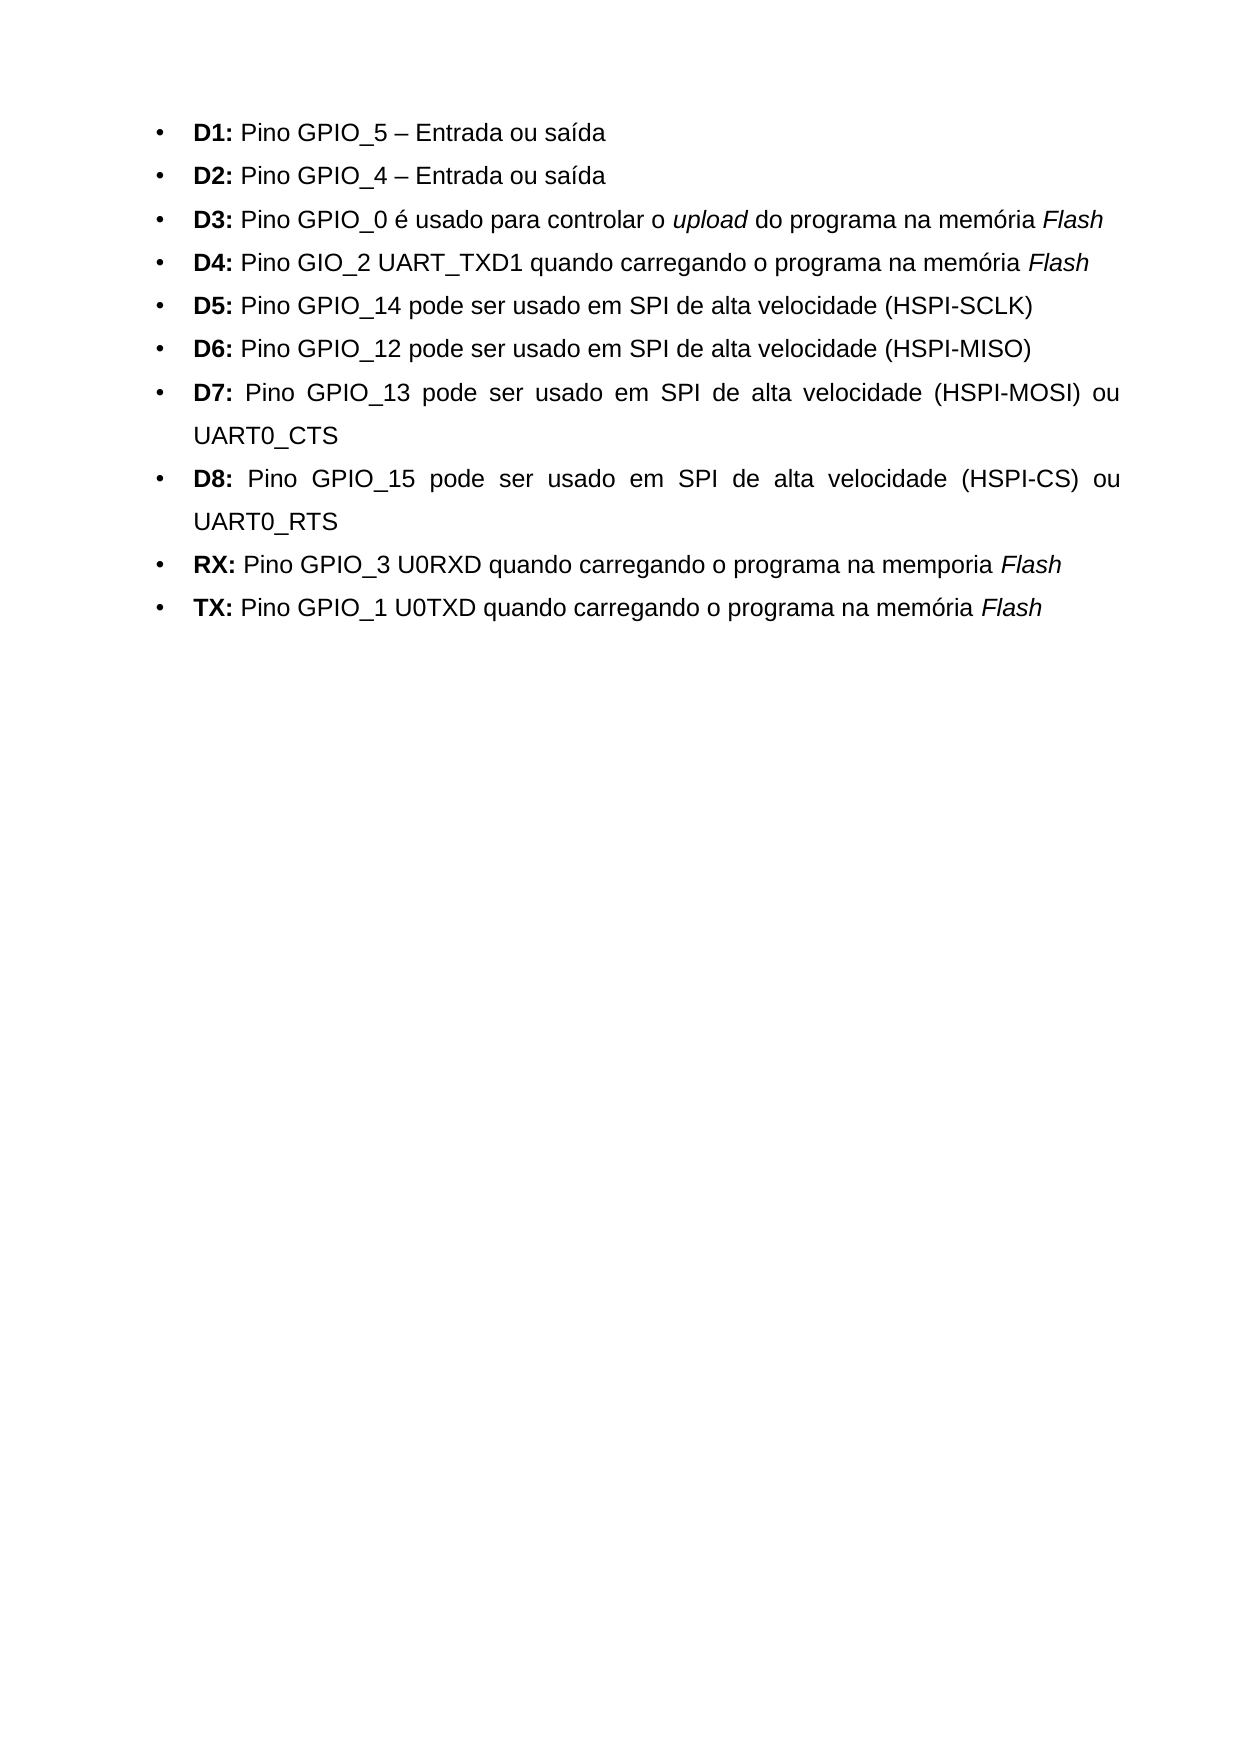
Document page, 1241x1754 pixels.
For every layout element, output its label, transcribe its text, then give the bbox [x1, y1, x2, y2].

list RX: Pino GPIO_3 U0RXD quando carregando o programa na memporia Flash [156, 550, 1122, 579]
list D1: Pino GPIO_5 – Entrada ou saída [156, 118, 1122, 147]
list D7: Pino GPIO_13 pode ser usado em SPI de alta velocidade (HSPI-MOSI) ou UART0_CTS [156, 377, 1122, 449]
list D4: Pino GIO_2 UART_TXD1 quando carregando o programa na memória Flash [156, 248, 1122, 277]
list D2: Pino GPIO_4 – Entrada ou saída [156, 161, 1122, 190]
list TX: Pino GPIO_1 U0TXD quando carregando o programa na memória Flash [156, 593, 1122, 622]
list D8: Pino GPIO_15 pode ser usado em SPI de alta velocidade (HSPI-CS) ou UART0_RTS [156, 464, 1122, 536]
list D6: Pino GPIO_12 pode ser usado em SPI de alta velocidade (HSPI-MISO) [156, 334, 1122, 363]
list D5: Pino GPIO_14 pode ser usado em SPI de alta velocidade (HSPI-SCLK) [156, 291, 1122, 320]
list D3: Pino GPIO_0 é usado para controlar o upload do programa na memória Flash [156, 204, 1122, 233]
